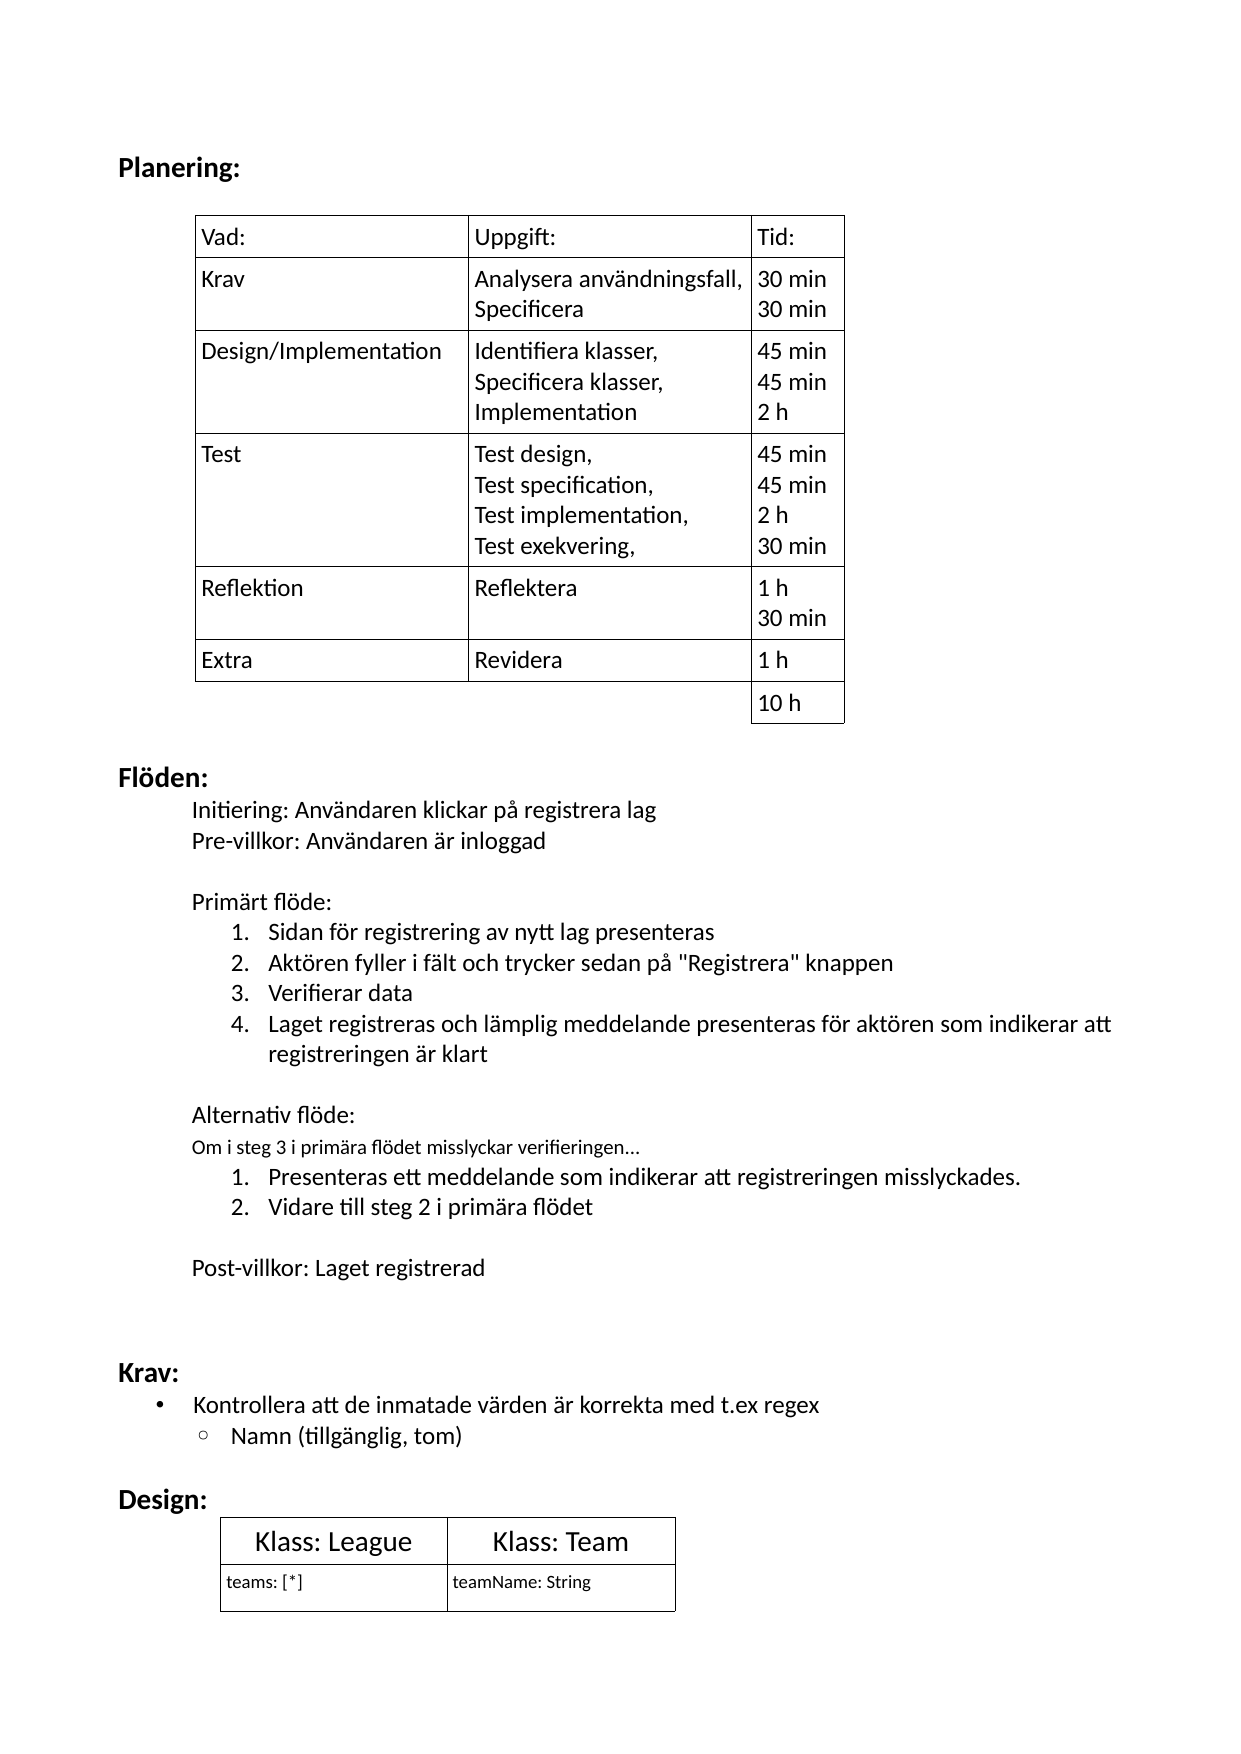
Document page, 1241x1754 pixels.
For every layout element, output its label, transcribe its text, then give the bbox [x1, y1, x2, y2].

table_header Klass: Team [448, 1518, 675, 1564]
table_header Vad: [196, 216, 468, 257]
table_cell Test design, Test specification, Test implementation, Test exekvering, [469, 434, 751, 566]
table_cell 1 h 30 min [752, 567, 844, 639]
table_header Klass: League [221, 1518, 447, 1564]
table_cell Krav [196, 258, 468, 329]
text Primärt flöde: [192, 886, 1122, 916]
table_cell [195, 682, 468, 723]
table_header Tid: [752, 216, 844, 257]
text Krav: [118, 1354, 1122, 1389]
table_cell 45 min 45 min 2 h [752, 331, 844, 433]
list Sidan för registrering av nytt lag presenteras [231, 916, 1122, 947]
list Namn (tillgänglig, tom) [193, 1420, 1122, 1451]
table_cell Reflektera [469, 567, 751, 639]
table_cell 1 h [752, 640, 844, 681]
table_cell 10 h [752, 682, 844, 723]
table_cell Reflektion [196, 567, 468, 639]
text Planering: [118, 149, 1122, 184]
list Vidare till steg 2 i primära flödet [231, 1191, 1122, 1222]
table_cell Analysera användningsfall, Specificera [469, 258, 751, 329]
list Kontrollera att de inmatade värden är korrekta med t.ex regex [156, 1389, 1122, 1420]
table_cell [469, 682, 751, 723]
text Om i steg 3 i primära flödet misslyckar verifieringen... [118, 1130, 1122, 1161]
text Flöden: [118, 759, 1122, 794]
text Initiering: Användaren klickar på registrera lag [192, 794, 1122, 825]
table_cell teams: [*] [221, 1565, 447, 1611]
text Pre-villkor: Användaren är inloggad [192, 825, 1122, 855]
table_cell Revidera [469, 640, 751, 681]
table_cell 45 min 45 min 2 h 30 min [752, 434, 844, 566]
list Aktören fyller i fält och trycker sedan på "Registrera" knappen [231, 947, 1122, 977]
table_header Uppgift: [469, 216, 751, 257]
list Verifierar data [231, 977, 1122, 1008]
table_cell 30 min 30 min [752, 258, 844, 329]
text Alternativ flöde: [118, 1099, 1122, 1130]
text Design: [118, 1481, 1122, 1517]
table_cell Design/Implementation [196, 331, 468, 433]
table_cell teamName: String [448, 1565, 675, 1611]
table_cell Test [196, 434, 468, 566]
table_cell Identifiera klasser, Specificera klasser, Implementation [469, 331, 751, 433]
list Laget registreras och lämplig meddelande presenteras för aktören som indikerar att registreringen är klart [231, 1008, 1122, 1069]
text Post-villkor: Laget registrerad [118, 1252, 1122, 1283]
list Presenteras ett meddelande som indikerar att registreringen misslyckades. [231, 1161, 1122, 1191]
table_cell Extra [196, 640, 468, 681]
